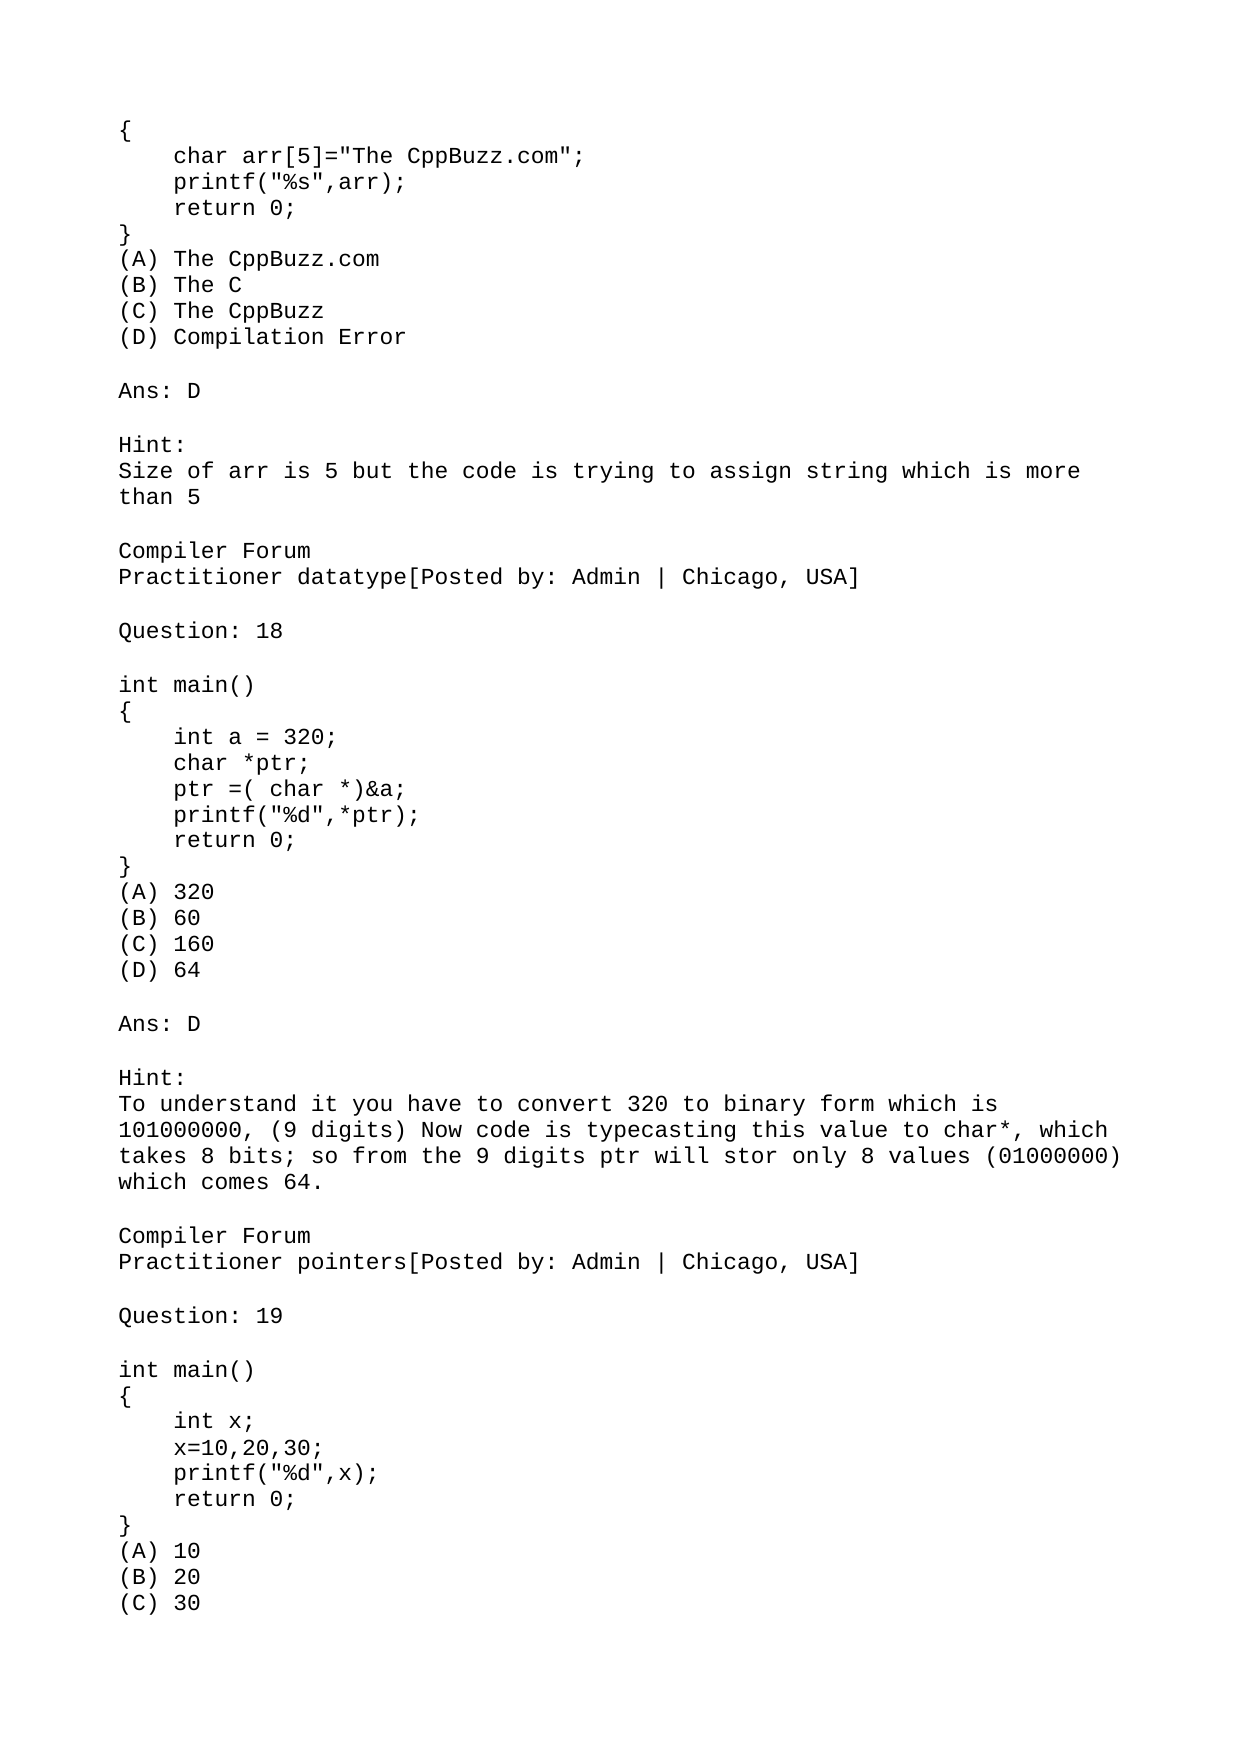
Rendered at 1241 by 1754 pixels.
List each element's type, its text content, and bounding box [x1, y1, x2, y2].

text { [118, 1384, 1122, 1410]
text (D) Compilation Error [118, 326, 1122, 352]
text char arr[5]="The CppBuzz.com"; [118, 144, 1122, 170]
text Size of arr is 5 but the code is trying to assign string which is more than 5 [118, 459, 1122, 511]
text (B) 20 [118, 1566, 1122, 1591]
text char *ptr; [118, 751, 1122, 777]
text } [118, 222, 1122, 248]
text (A) 320 [118, 881, 1122, 907]
text x=10,20,30; [118, 1436, 1122, 1462]
text } [118, 855, 1122, 881]
text (D) 64 [118, 958, 1122, 984]
text ptr =( char *)&a; [118, 777, 1122, 803]
text return 0; [118, 196, 1122, 222]
text return 0; [118, 829, 1122, 855]
text Practitioner datatype[Posted by: Admin | Chicago, USA] [118, 565, 1122, 591]
text int main() [118, 1358, 1122, 1384]
text Ans: D [118, 379, 1122, 406]
text printf("%s",arr); [118, 170, 1122, 196]
text Compiler Forum [118, 1224, 1122, 1250]
text int x; [118, 1410, 1122, 1436]
text (C) 30 [118, 1591, 1122, 1617]
text Hint: [118, 1066, 1122, 1092]
text Compiler Forum [118, 539, 1122, 565]
text (C) 160 [118, 933, 1122, 958]
text Ans: D [118, 1012, 1122, 1038]
text Practitioner pointers[Posted by: Admin | Chicago, USA] [118, 1250, 1122, 1276]
text (B) The C [118, 274, 1122, 300]
text int main() [118, 673, 1122, 699]
text (B) 60 [118, 907, 1122, 933]
text printf("%d",x); [118, 1462, 1122, 1488]
text { [118, 118, 1122, 144]
text int a = 320; [118, 725, 1122, 751]
text return 0; [118, 1488, 1122, 1514]
text Hint: [118, 433, 1122, 459]
text Question: 19 [118, 1304, 1122, 1330]
text printf("%d",*ptr); [118, 803, 1122, 829]
text (A) The CppBuzz.com [118, 248, 1122, 274]
text } [118, 1514, 1122, 1539]
text (C) The CppBuzz [118, 300, 1122, 326]
text To understand it you have to convert 320 to binary form which is 101000000, (9 digits) Now code is typecasting this value to char*, which takes 8 bits; so from the 9 digits ptr will stor only 8 values (01000000) which comes 64. [118, 1092, 1122, 1196]
text (A) 10 [118, 1539, 1122, 1566]
text Question: 18 [118, 619, 1122, 645]
text { [118, 699, 1122, 725]
